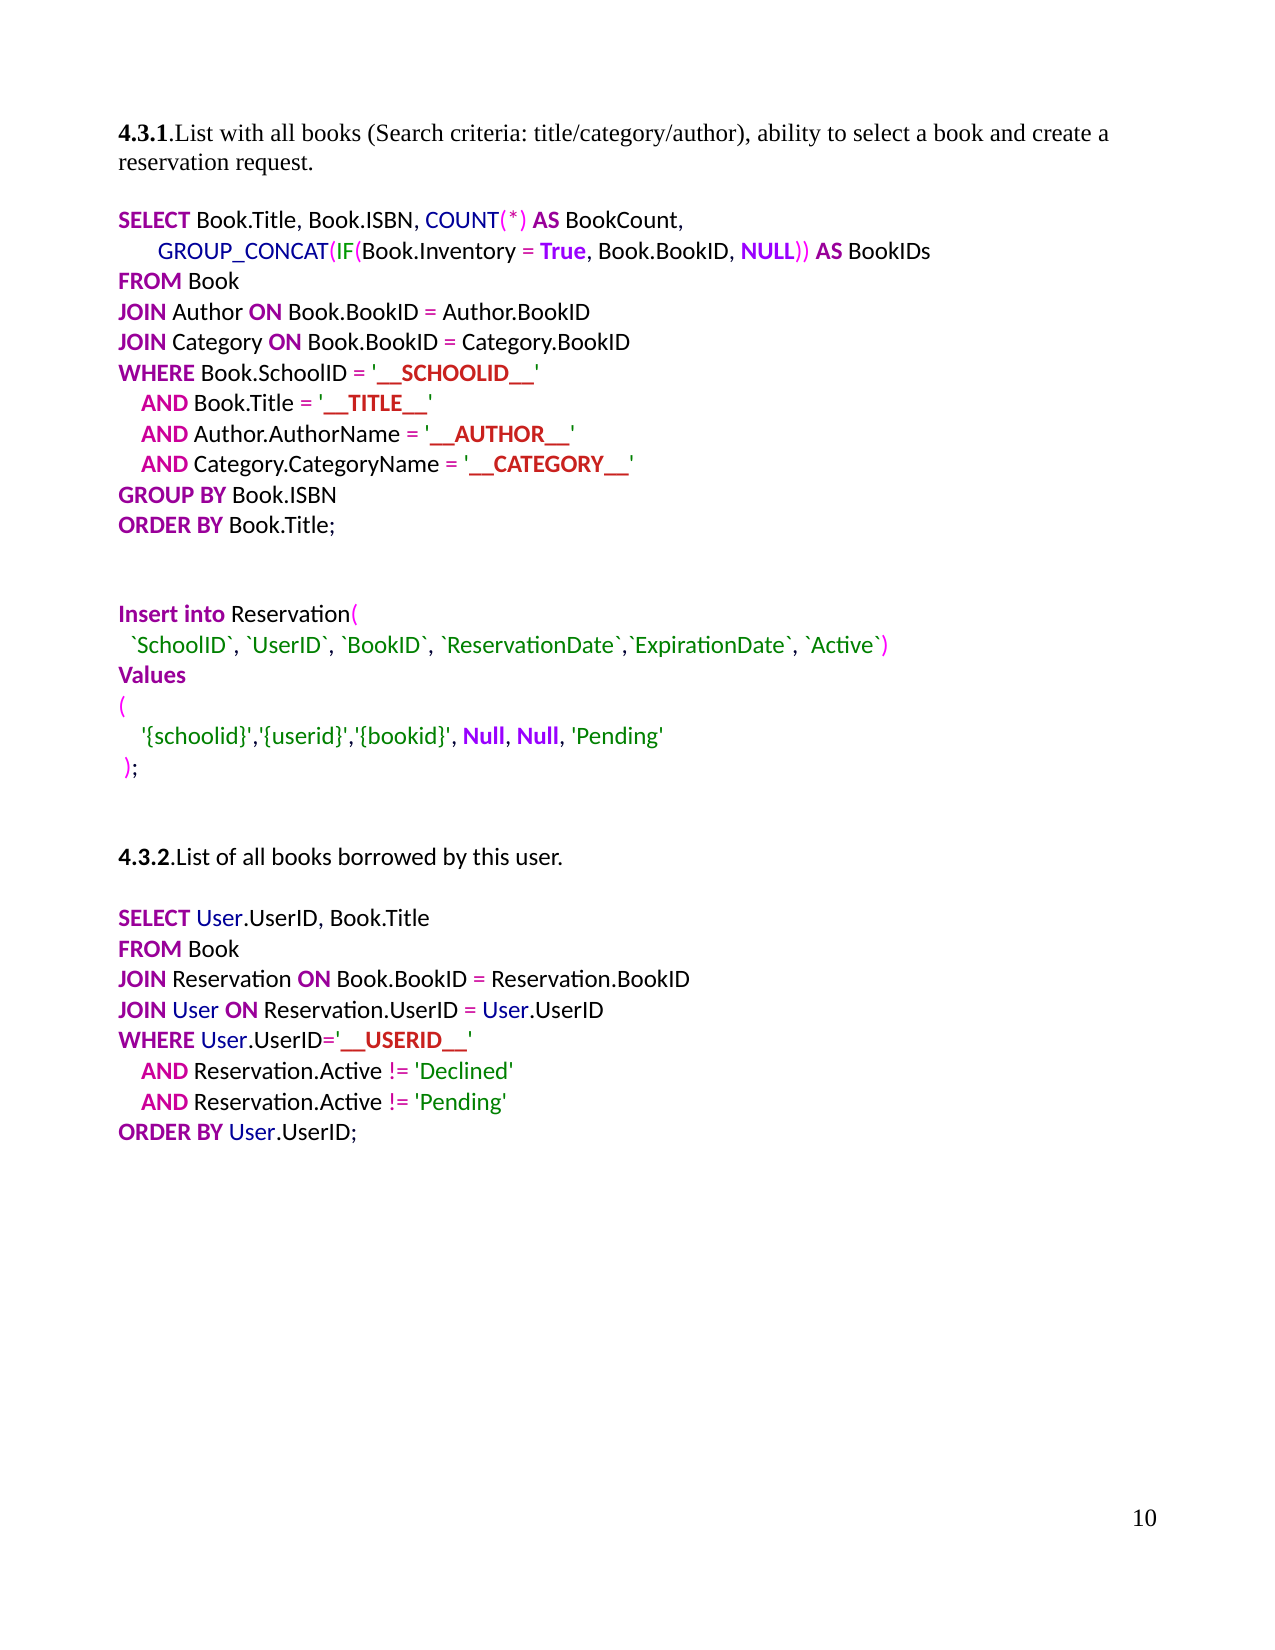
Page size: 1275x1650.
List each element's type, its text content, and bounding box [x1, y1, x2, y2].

text 4.3.2.List of all books borrowed by this user. [118, 841, 1157, 872]
text JOIN User ON Reservation.UserID = User.UserID [118, 994, 1157, 1024]
text WHERE Book.SchoolID = '__SCHOOLID__' [118, 357, 1157, 387]
text JOIN Reservation ON Book.BookID = Reservation.BookID [118, 963, 1157, 994]
text SELECT User.UserID, Book.Title [118, 902, 1157, 933]
text JOIN Category ON Book.BookID = Category.BookID [118, 326, 1157, 357]
text Insert into Reservation( [118, 598, 1157, 629]
text AND Author.AuthorName = '__AUTHOR__' [118, 418, 1157, 448]
text AND Category.CategoryName = '__CATEGORY__' [118, 448, 1157, 479]
text SELECT Book.Title, Book.ISBN, COUNT(*) AS BookCount, [118, 204, 1157, 235]
text ); [118, 751, 1157, 781]
text WHERE User.UserID='__USERID__' [118, 1024, 1157, 1055]
text FROM Book [118, 265, 1157, 296]
text GROUP BY Book.ISBN [118, 479, 1157, 509]
text ( [118, 690, 1157, 720]
text 4.3.1.List with all books (Search criteria: title/category/author), ability to select a book and create a reservation request. [118, 118, 1157, 176]
text ORDER BY Book.Title; [118, 509, 1157, 540]
text AND Reservation.Active != 'Pending' [118, 1086, 1157, 1116]
text GROUP_CONCAT(IF(Book.Inventory = True, Book.BookID, NULL)) AS BookIDs [118, 235, 1157, 265]
text '{schoolid}','{userid}','{bookid}', Null, Null, 'Pending' [118, 720, 1157, 751]
text ORDER BY User.UserID; [118, 1116, 1157, 1147]
text `SchoolID`, `UserID`, `BookID`, `ReservationDate`,`ExpirationDate`, `Active`) [118, 629, 1157, 659]
text JOIN Author ON Book.BookID = Author.BookID [118, 296, 1157, 326]
text AND Reservation.Active != 'Declined' [118, 1055, 1157, 1086]
text AND Book.Title = '__TITLE__' [118, 387, 1157, 418]
text FROM Book [118, 933, 1157, 963]
text Values [118, 659, 1157, 690]
